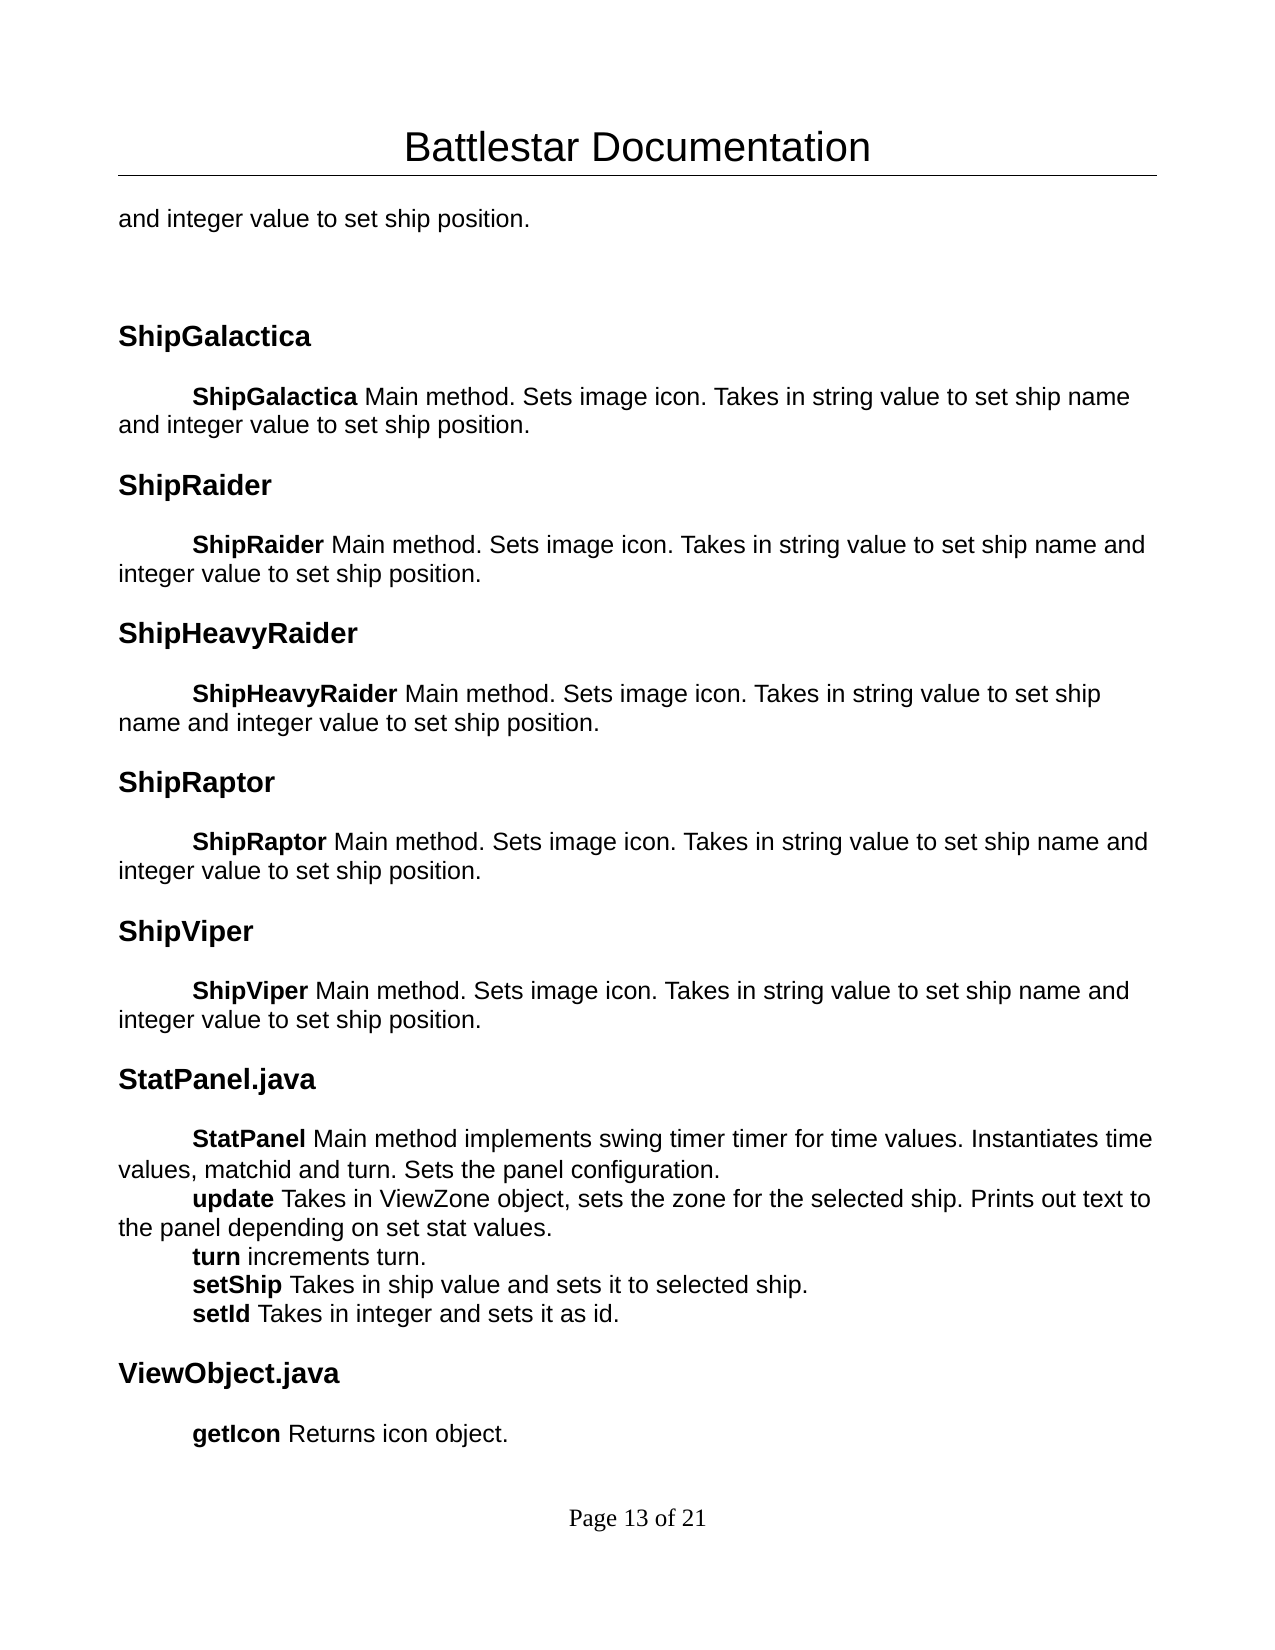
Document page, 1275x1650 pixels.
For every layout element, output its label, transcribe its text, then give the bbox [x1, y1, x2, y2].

text ShipRaider [118, 468, 1157, 501]
text update Takes in ViewZone object, sets the zone for the selected ship. Prints out text to the panel depending on set stat values. [118, 1184, 1157, 1242]
text turn increments turn. [118, 1242, 1157, 1270]
text ShipRaptor [118, 765, 1157, 798]
text ShipViper Main method. Sets image icon. Takes in string value to set ship name and integer value to set ship position. [118, 976, 1157, 1033]
text ShipViper [118, 913, 1157, 947]
text setId Takes in integer and sets it as id. [118, 1299, 1157, 1328]
text ShipGalactica [118, 319, 1157, 353]
text ViewObject.java [118, 1328, 1157, 1390]
text ShipHeavyRaider [118, 616, 1157, 650]
text and integer value to set ship position. [118, 204, 1157, 233]
text ShipHeavyRaider Main method. Sets image icon. Takes in string value to set ship name and integer value to set ship position. [118, 679, 1157, 736]
text ShipRaider Main method. Sets image icon. Takes in string value to set ship name and integer value to set ship position. [118, 530, 1157, 588]
text StatPanel Main method implements swing timer timer for time values. Instantiates time values, matchid and turn. Sets the panel configuration. [118, 1124, 1157, 1184]
text getIcon Returns icon object. [118, 1419, 1157, 1448]
text ShipRaptor Main method. Sets image icon. Takes in string value to set ship name and integer value to set ship position. [118, 827, 1157, 885]
text ShipGalactica Main method. Sets image icon. Takes in string value to set ship name and integer value to set ship position. [118, 382, 1157, 439]
text StatPanel.java [118, 1062, 1157, 1096]
text setShip Takes in ship value and sets it to selected ship. [118, 1270, 1157, 1299]
